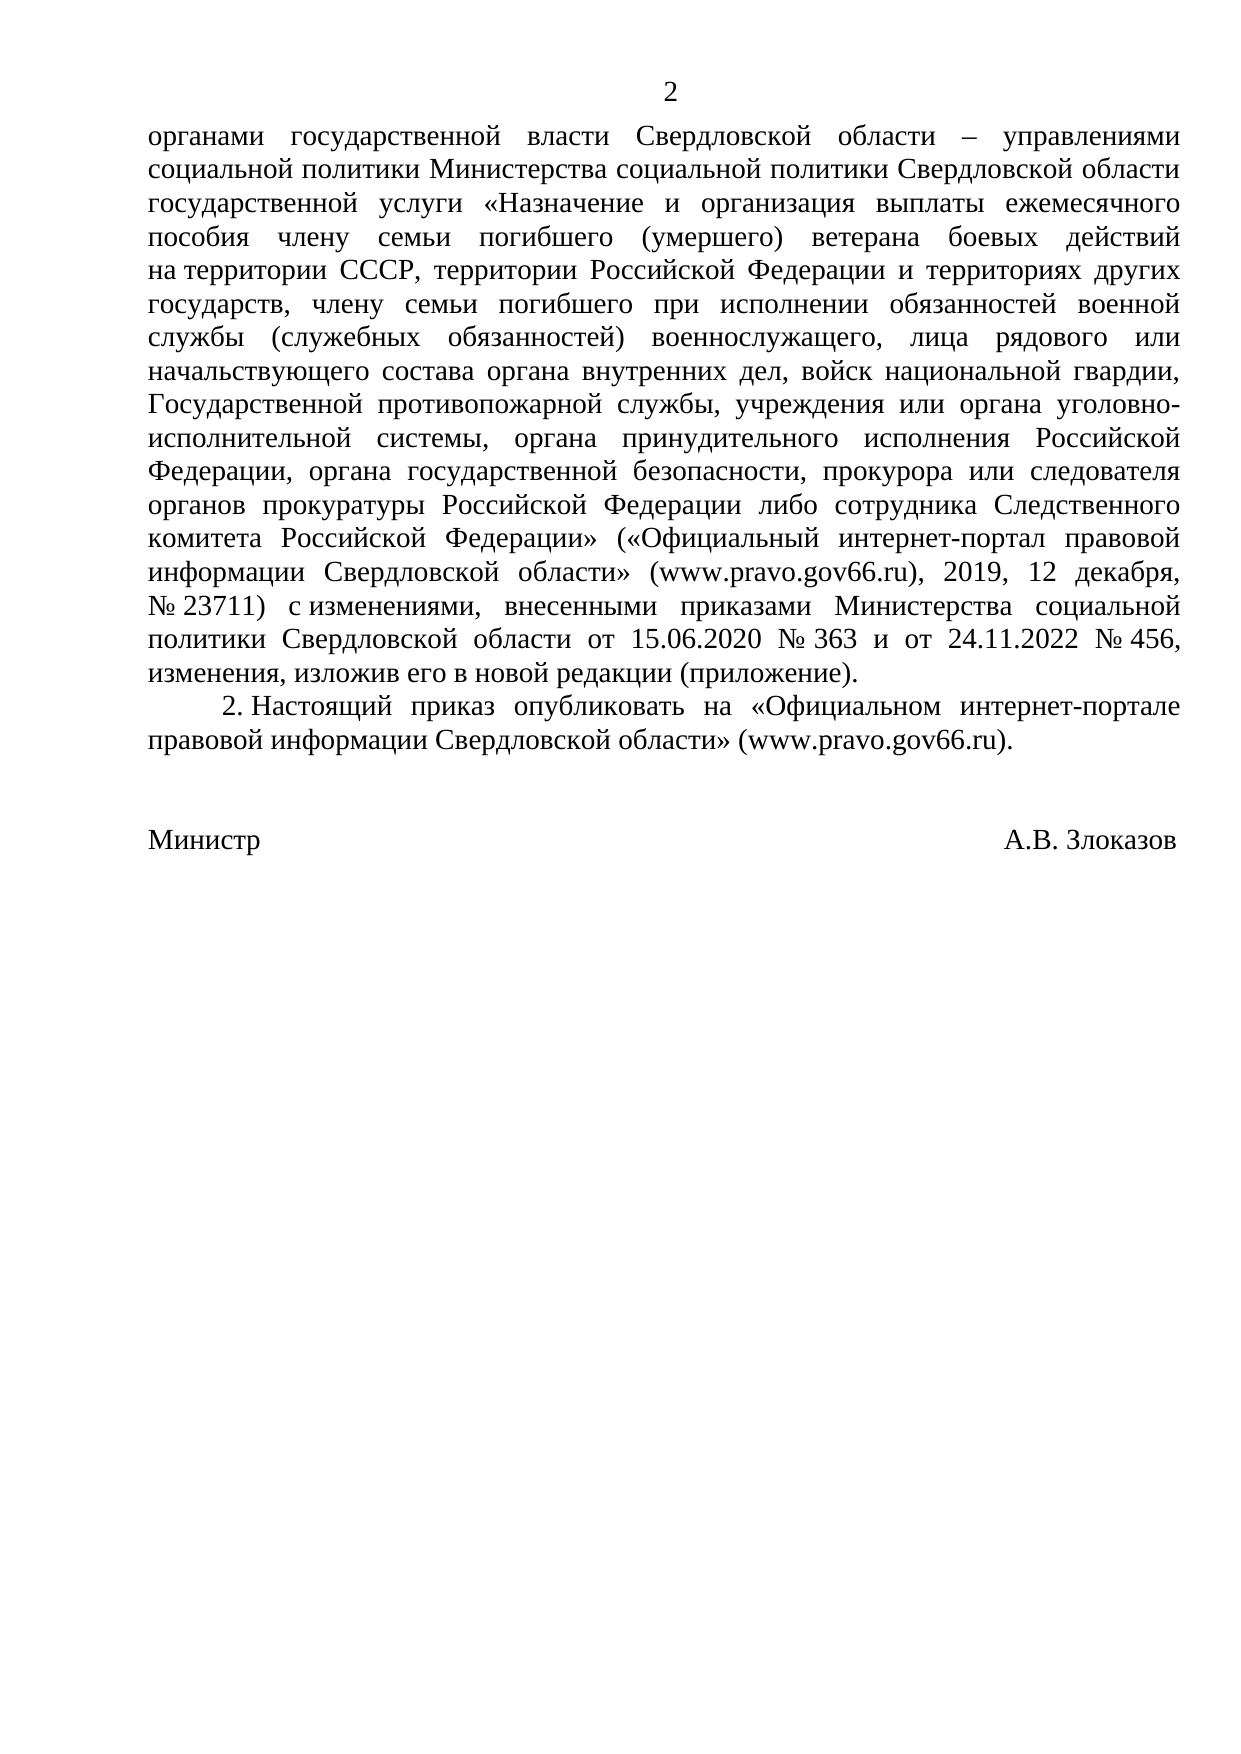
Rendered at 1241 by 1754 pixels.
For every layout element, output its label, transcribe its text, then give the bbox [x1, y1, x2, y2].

text Министр А.В. Злоказов [148, 822, 1181, 856]
text 2. Настоящий приказ опубликовать на «Официальном интернет-портале правовой информации Свердловской области» (www.pravo.gov66.ru). [148, 688, 1181, 755]
text органами государственной власти Свердловской области – управлениями социальной политики Министерства социальной политики Свердловской области государственной услуги «Назначение и организация выплаты ежемесячного пособия члену семьи погибшего (умершего) ветерана боевых действий на территории СССР, территории Российской Федерации и территориях других государств, члену семьи погибшего при исполнении обязанностей военной службы (служебных обязанностей) военнослужащего, лица рядового или начальствующего состава органа внутренних дел, войск национальной гвардии, Государственной противопожарной службы, учреждения или органа уголовно-исполнительной системы, органа принудительного исполнения Российской Федерации, органа государственной безопасности, прокурора или следователя органов прокуратуры Российской Федерации либо сотрудника Следственного комитета Российской Федерации» («Официальный интернет-портал правовой информации Свердловской области» (www.pravo.gov66.ru), 2019, 12 декабря, № 23711) с изменениями, внесенными приказами Министерства социальной политики Свердловской области от 15.06.2020 № 363 и от 24.11.2022 № 456, изменения, изложив его в новой редакции (приложение). [148, 118, 1181, 688]
